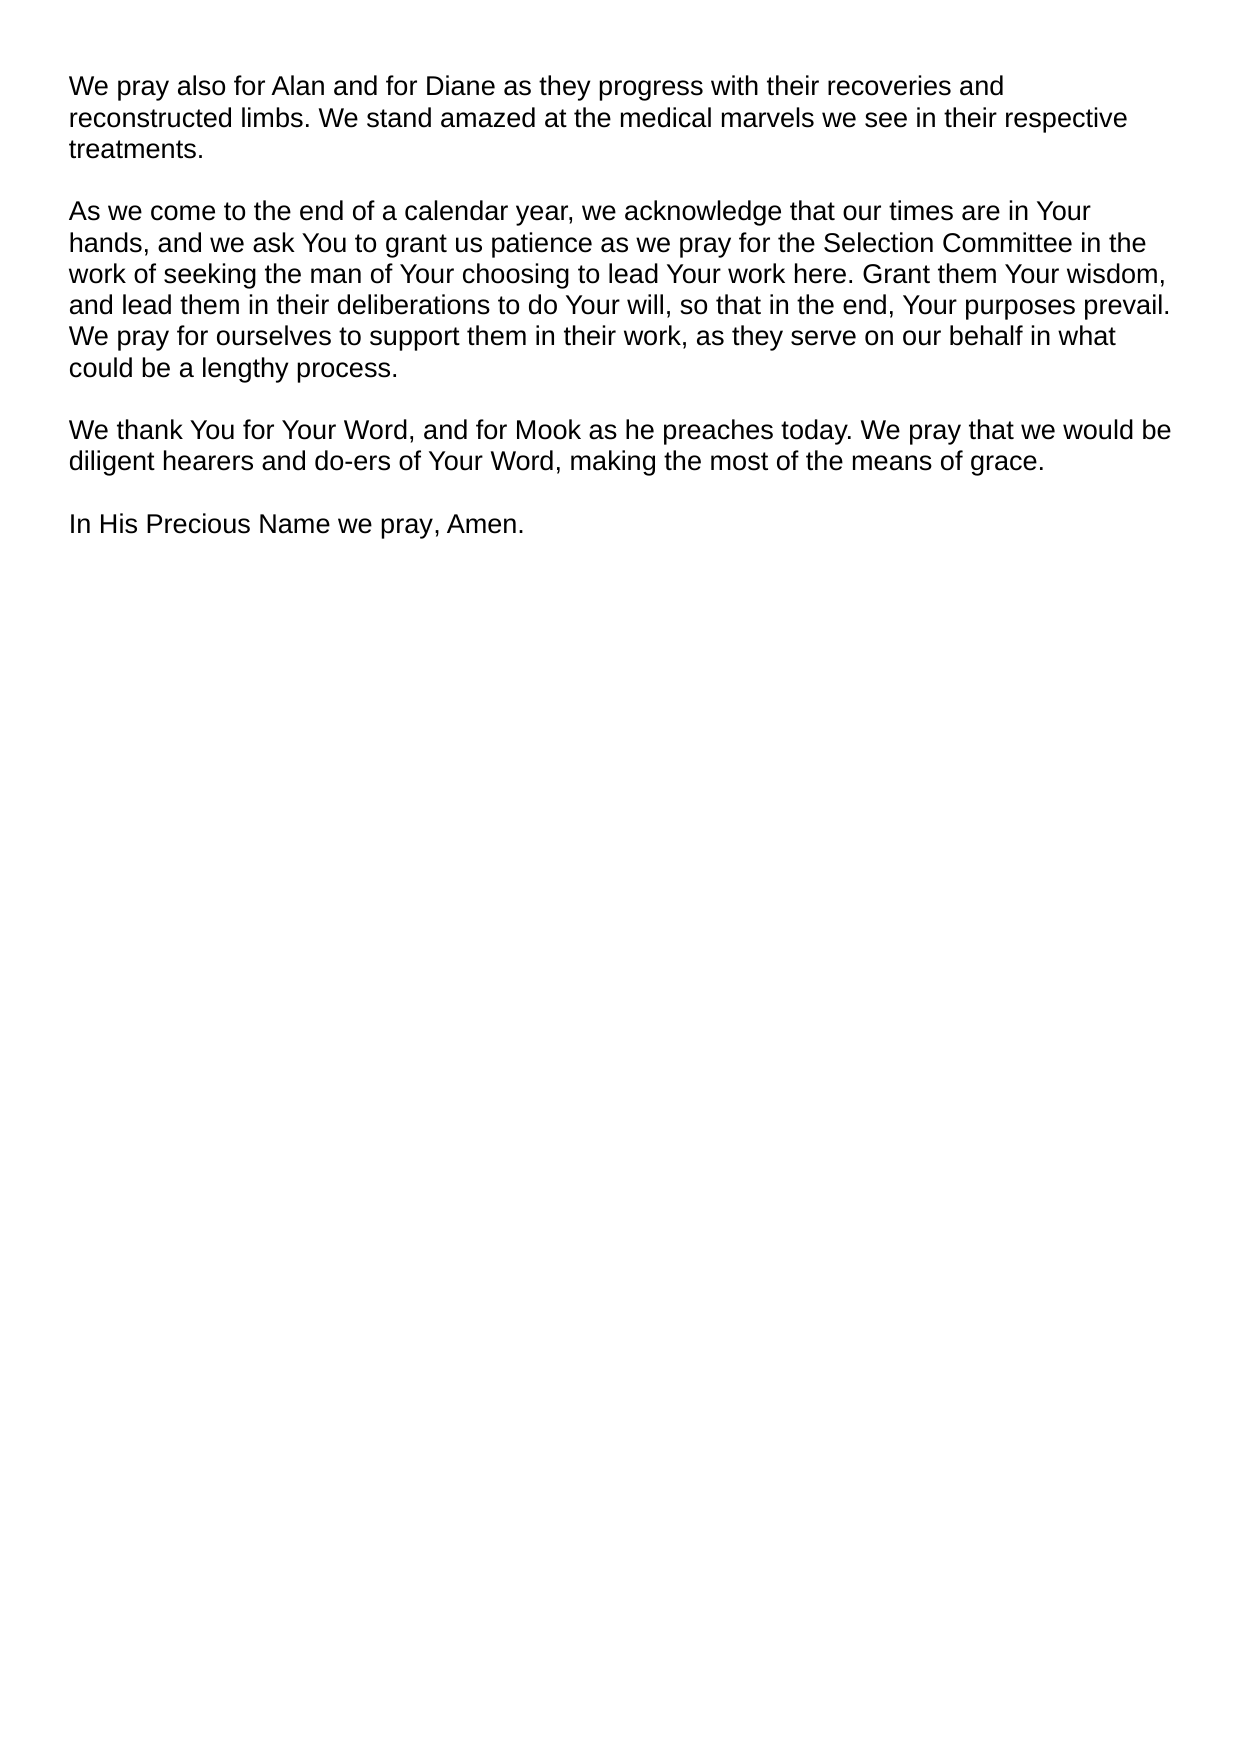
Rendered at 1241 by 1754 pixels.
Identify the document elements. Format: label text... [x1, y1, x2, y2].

text We pray also for Alan and for Diane as they progress with their recoveries and reconstructed limbs. We stand amazed at the medical marvels we see in their respective treatments. [69, 70, 1173, 164]
text In His Precious Name we pray, Amen. [69, 508, 1173, 539]
text As we come to the end of a calendar year, we acknowledge that our times are in Your hands, and we ask You to grant us patience as we pray for the Selection Committee in the work of seeking the man of Your choosing to lead Your work here. Grant them Your wisdom, and lead them in their deliberations to do Your will, so that in the end, Your purposes prevail. We pray for ourselves to support them in their work, as they serve on our behalf in what could be a lengthy process. [69, 195, 1173, 383]
text We thank You for Your Word, and for Mook as he preaches today. We pray that we would be diligent hearers and do-ers of Your Word, making the most of the means of grace. [69, 414, 1173, 477]
